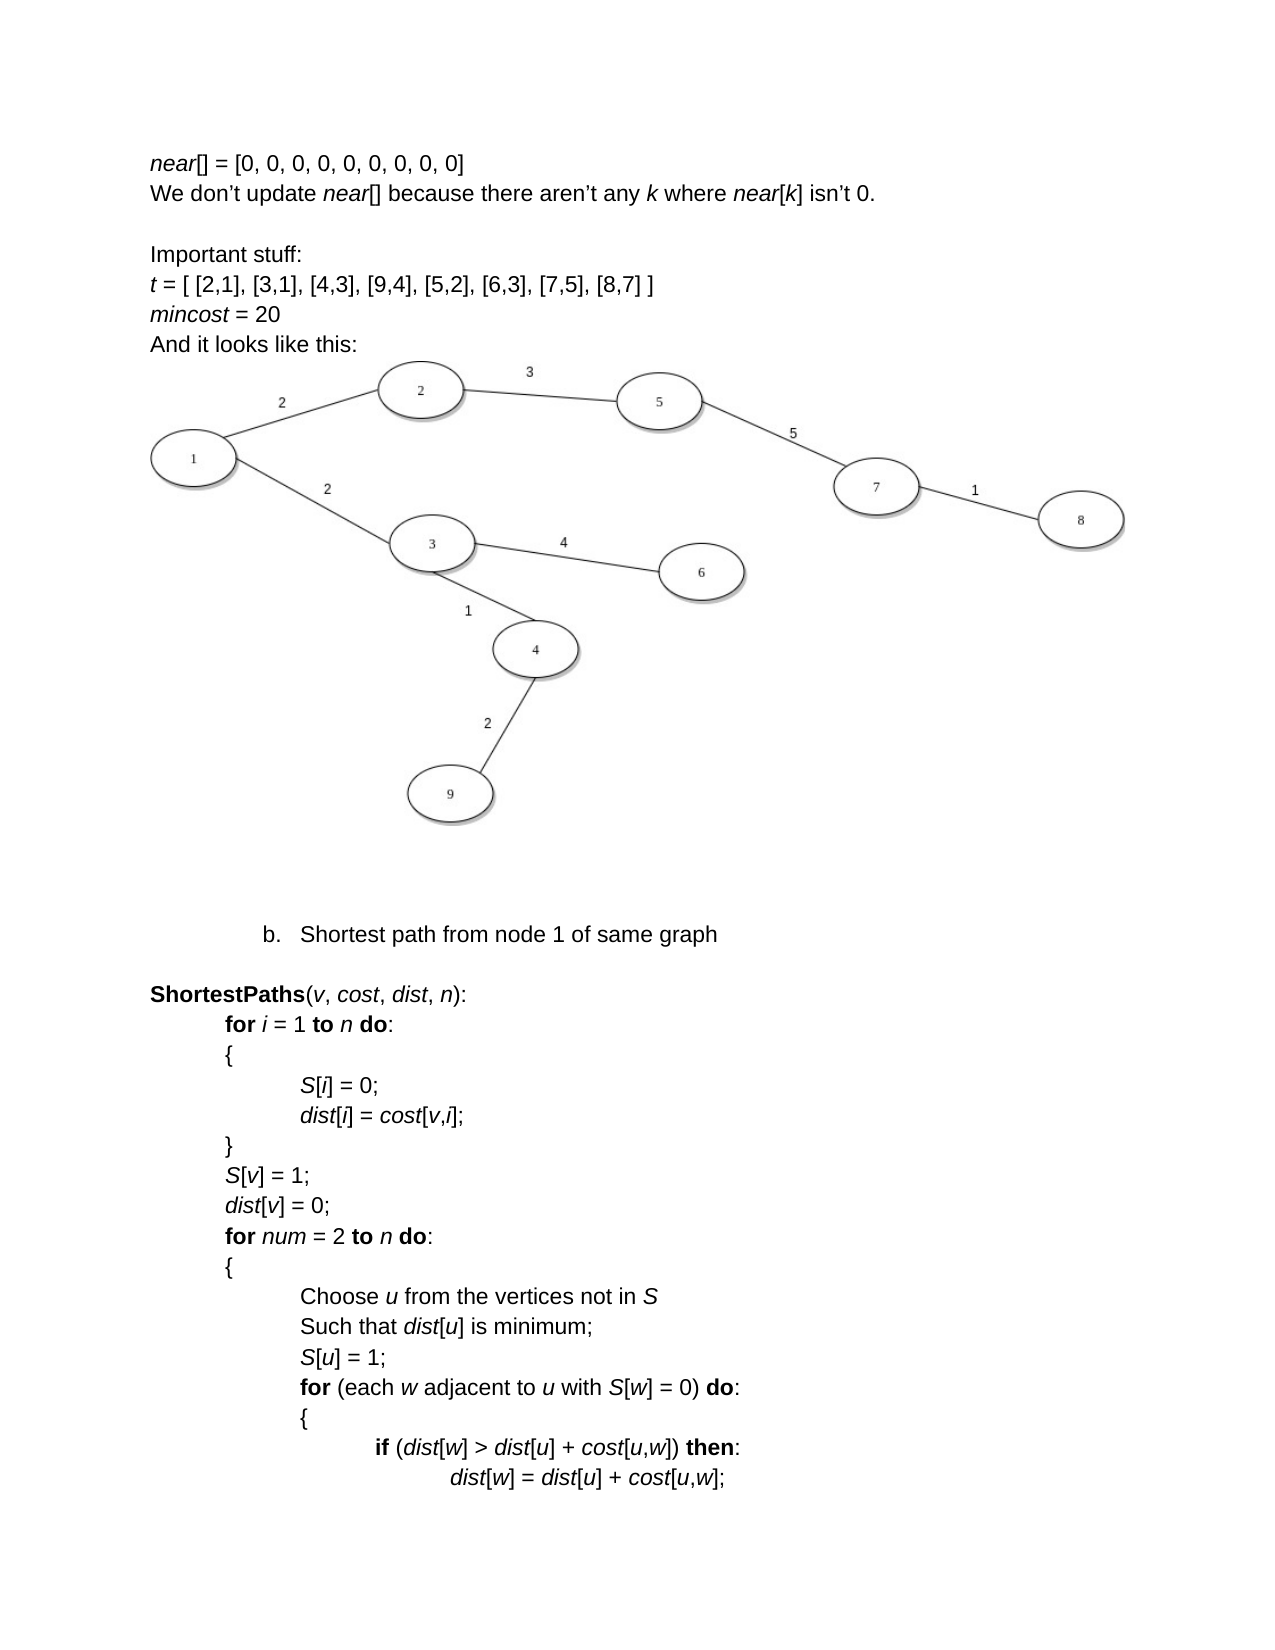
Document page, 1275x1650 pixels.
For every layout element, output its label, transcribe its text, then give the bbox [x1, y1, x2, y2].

text dist[w] = dist[u] + cost[u,w]; [150, 1464, 1125, 1491]
text if (dist[w] > dist[u] + cost[u,w]) then: [150, 1434, 1125, 1460]
text for num = 2 to n do: [150, 1223, 1125, 1249]
text { [150, 1041, 1125, 1068]
text near[] = [0, 0, 0, 0, 0, 0, 0, 0, 0] [150, 150, 1125, 176]
text mincost = 20 [150, 301, 1125, 327]
text And it looks like this: [150, 331, 1125, 358]
text Such that dist[u] is minimum; [150, 1313, 1125, 1339]
picture [150, 361, 1125, 826]
text We don’t update near[] because there aren’t any k where near[k] isn’t 0. [150, 180, 1125, 207]
text for i = 1 to n do: [150, 1011, 1125, 1037]
text S[i] = 0; [150, 1072, 1125, 1098]
text S[u] = 1; [150, 1343, 1125, 1370]
text dist[v] = 0; [150, 1192, 1125, 1219]
text { [150, 1253, 1125, 1279]
text { [150, 1404, 1125, 1430]
text } [150, 1132, 1125, 1158]
text t = [ [2,1], [3,1], [4,3], [9,4], [5,2], [6,3], [7,5], [8,7] ] [150, 271, 1125, 297]
text Choose u from the vertices not in S [150, 1283, 1125, 1309]
list Shortest path from node 1 of same graph [262, 921, 1125, 947]
text for (each w adjacent to u with S[w] = 0) do: [150, 1374, 1125, 1400]
text dist[i] = cost[v,i]; [150, 1102, 1125, 1128]
text Important stuff: [150, 241, 1125, 267]
text S[v] = 1; [150, 1162, 1125, 1188]
text ShortestPaths(v, cost, dist, n): [150, 981, 1125, 1007]
